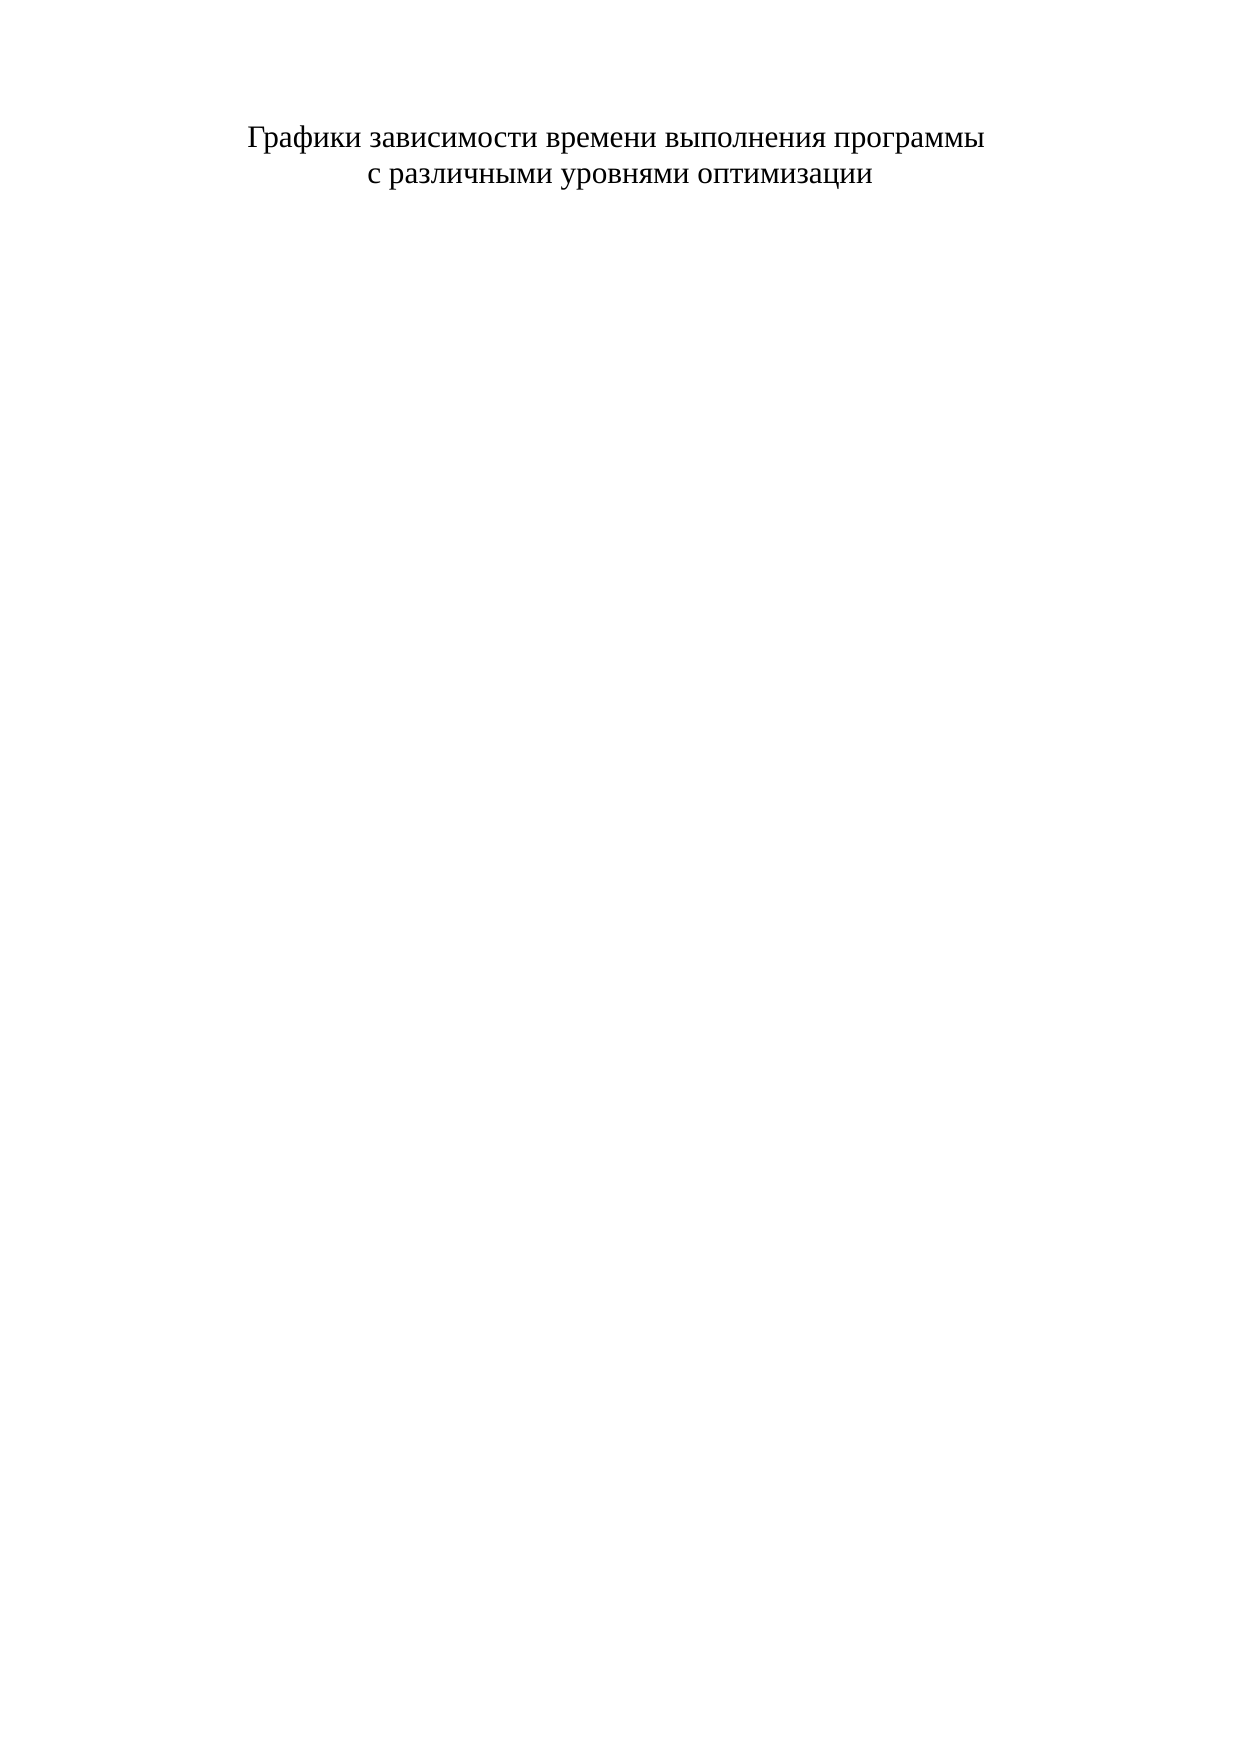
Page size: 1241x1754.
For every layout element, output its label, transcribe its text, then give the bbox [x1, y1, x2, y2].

text Графики зависимости времени выполнения программы [118, 118, 1122, 154]
text с различными уровнями оптимизации [118, 154, 1122, 190]
